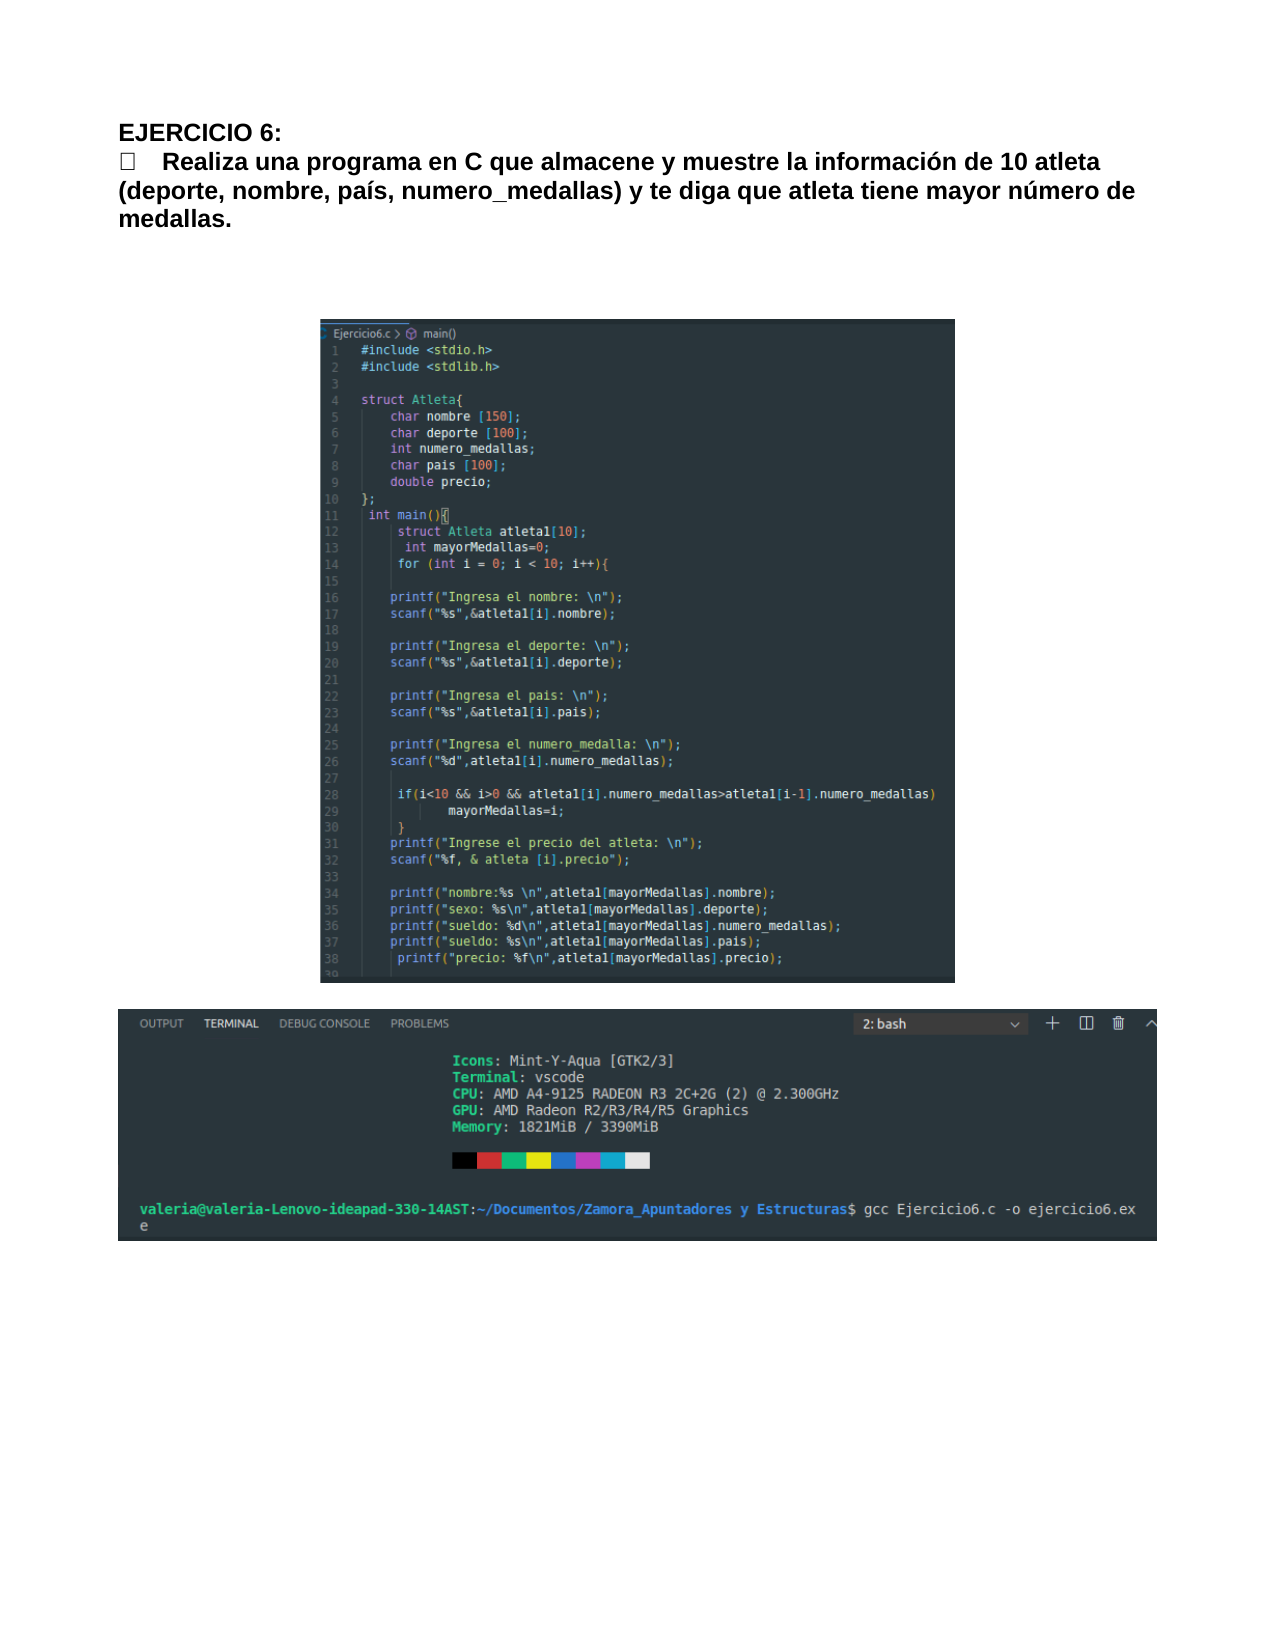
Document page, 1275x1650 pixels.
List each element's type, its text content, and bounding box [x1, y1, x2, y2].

picture [118, 1009, 1157, 1241]
picture [320, 319, 955, 983]
text  Realiza una programa en C que almacene y muestre la información de 10 atleta (deporte, nombre, país, numero_medallas) y te diga que atleta tiene mayor número de medallas. [118, 147, 1157, 233]
text EJERCICIO 6: [118, 118, 1157, 147]
